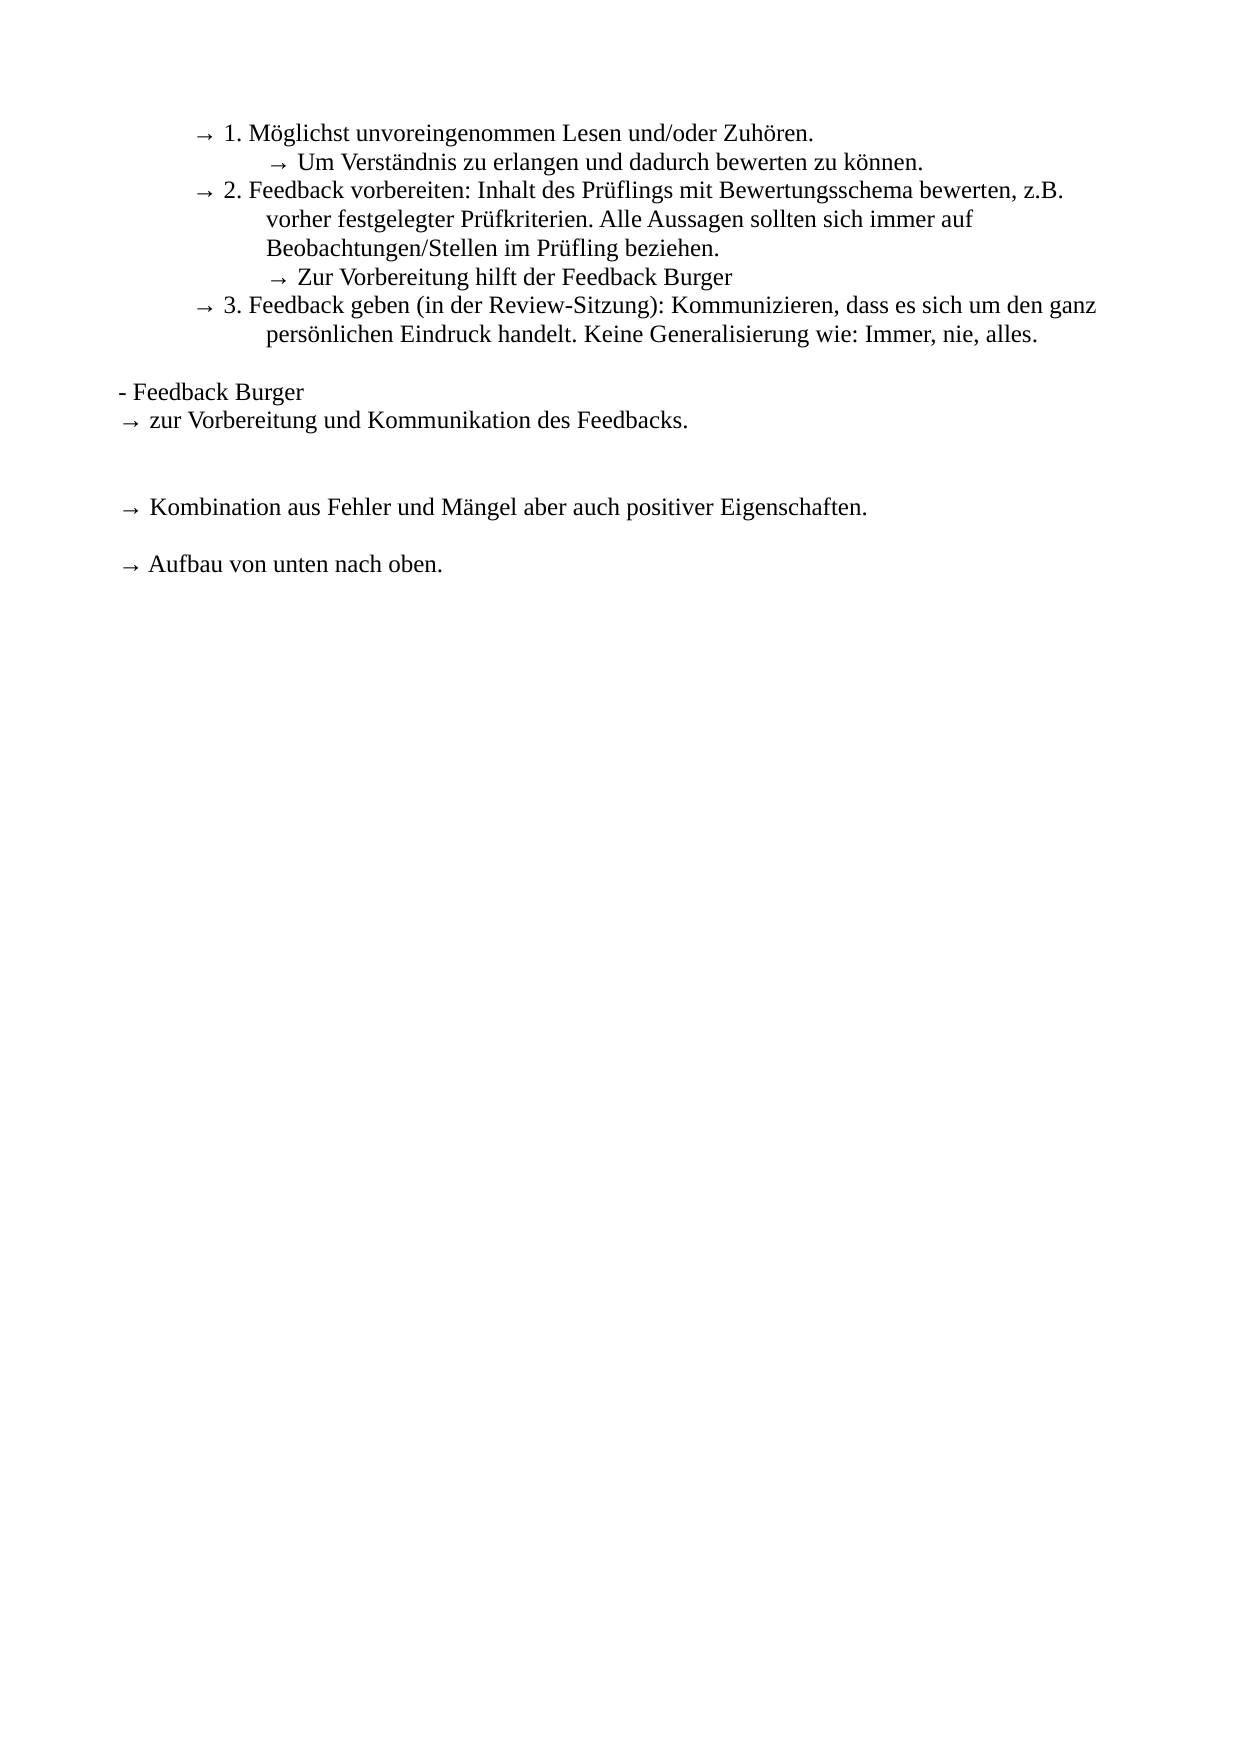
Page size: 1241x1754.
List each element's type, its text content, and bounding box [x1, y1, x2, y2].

text → Kombination aus Fehler und Mängel aber auch positiver Eigenschaften. [118, 492, 1122, 521]
text → Aufbau von unten nach oben. [118, 549, 1122, 578]
text - Feedback Burger [118, 377, 1122, 406]
text vorher festgelegter Prüfkriterien. Alle Aussagen sollten sich immer auf [118, 204, 1122, 233]
text → zur Vorbereitung und Kommunikation des Feedbacks. [118, 406, 1122, 434]
text → 1. Möglichst unvoreingenommen Lesen und/oder Zuhören. [118, 118, 1122, 147]
text → Zur Vorbereitung hilft der Feedback Burger [118, 262, 1122, 291]
text persönlichen Eindruck handelt. Keine Generalisierung wie: Immer, nie, alles. [118, 319, 1122, 348]
text → 2. Feedback vorbereiten: Inhalt des Prüflings mit Bewertungsschema bewerten, z.B. [118, 176, 1122, 204]
text → Um Verständnis zu erlangen und dadurch bewerten zu können. [118, 147, 1122, 176]
text → 3. Feedback geben (in der Review-Sitzung): Kommunizieren, dass es sich um den ganz [118, 291, 1122, 319]
text Beobachtungen/Stellen im Prüfling beziehen. [118, 233, 1122, 262]
